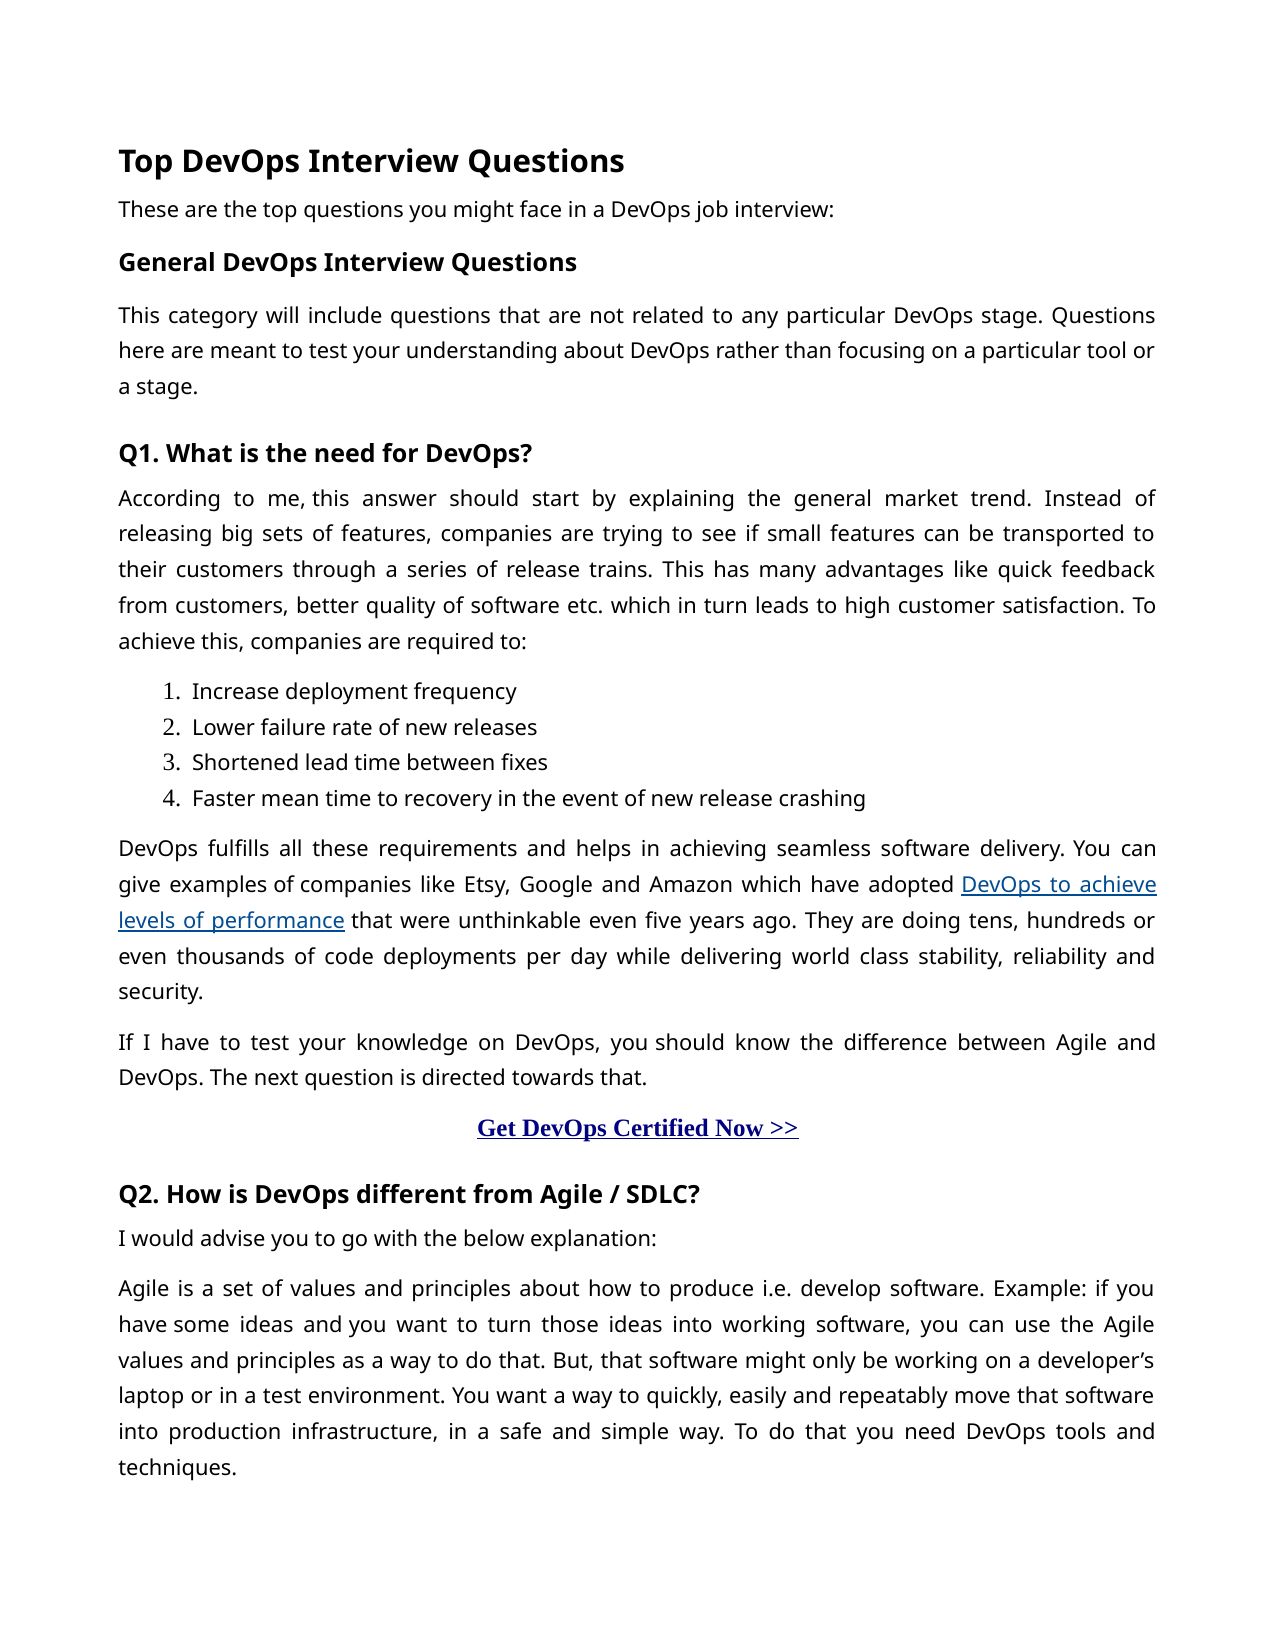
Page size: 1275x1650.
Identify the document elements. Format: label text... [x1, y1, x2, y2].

subtitle Q2. How is DevOps different from Agile / SDLC? [118, 1176, 1157, 1210]
list Increase deployment frequency [162, 676, 1157, 706]
list Shortened lead time between fixes [162, 747, 1157, 777]
list Lower failure rate of new releases [162, 712, 1157, 741]
text According to me, this answer should start by explaining the general market trend. Instead of releasing big sets of features, companies are trying to see if small features can be transported to their customers through a series of release trains. This has many advantages like quick feedback from customers, better quality of software etc. which in turn leads to high customer satisfaction. To achieve this, companies are required to: [118, 483, 1157, 655]
subtitle Top DevOps Interview Questions [118, 139, 1157, 182]
text Agile is a set of values and principles about how to produce i.e. develop software. Example: if you have some ideas and you want to turn those ideas into working software, you can use the Agile values and principles as a way to do that. But, that software might only be working on a developer’s laptop or in a test environment. You want a way to quickly, easily and repeatably move that software into production infrastructure, in a safe and simple way. To do that you need DevOps tools and techniques. [118, 1273, 1157, 1482]
text DevOps fulfills all these requirements and helps in achieving seamless software delivery. You can give examples of companies like Etsy, Google and Amazon which have adopted DevOps to achieve levels of performance that were unthinkable even five years ago. They are doing tens, hundreds or even thousands of code deployments per day while delivering world class stability, reliability and security. [118, 833, 1157, 1006]
text I would advise you to go with the below explanation: [118, 1223, 1157, 1253]
list Faster mean time to recovery in the event of new release crashing [162, 783, 1157, 813]
text This category will include questions that are not related to any particular DevOps stage. Questions here are meant to test your understanding about DevOps rather than focusing on a particular tool or a stage. [118, 300, 1157, 401]
subtitle Q1. What is the need for DevOps? [118, 436, 1157, 470]
text Get DevOps Certified Now >> [118, 1113, 1157, 1141]
text If I have to test your knowledge on DevOps, you should know the difference between Agile and DevOps. The next question is directed towards that. [118, 1027, 1157, 1092]
text General DevOps Interview Questions [118, 244, 1157, 278]
text These are the top questions you might face in a DevOps job interview: [118, 194, 1157, 224]
